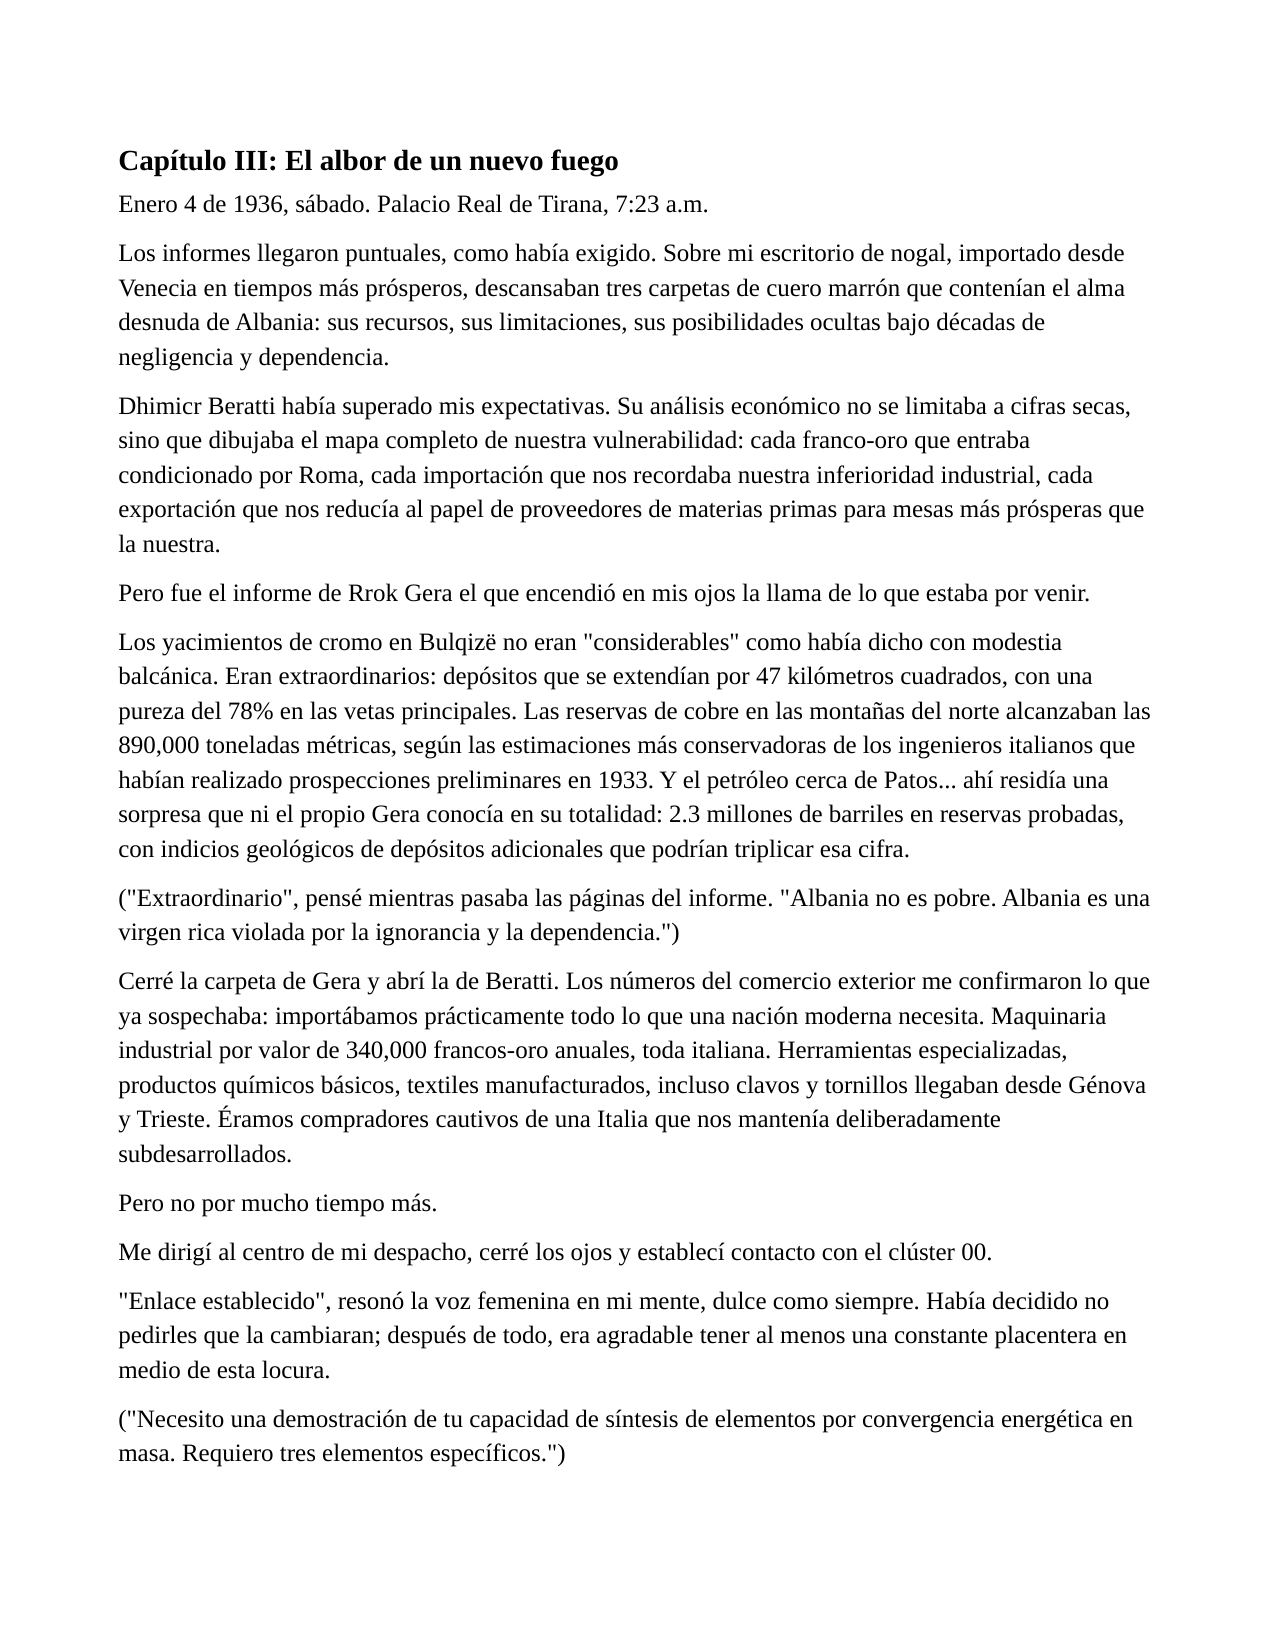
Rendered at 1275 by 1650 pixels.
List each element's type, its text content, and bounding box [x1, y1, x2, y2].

text Pero no por mucho tiempo más. [118, 1188, 1157, 1216]
subtitle Capítulo III: El albor de un nuevo fuego [118, 143, 1157, 177]
text Cerré la carpeta de Gera y abrí la de Beratti. Los números del comercio exterior me confirmaron lo que ya sospechaba: importábamos prácticamente todo lo que una nación moderna necesita. Maquinaria industrial por valor de 340,000 francos-oro anuales, toda italiana. Herramientas especializadas, productos químicos básicos, textiles manufacturados, incluso clavos y tornillos llegaban desde Génova y Trieste. Éramos compradores cautivos de una Italia que nos mantenía deliberadamente subdesarrollados. [118, 966, 1157, 1167]
text Los informes llegaron puntuales, como había exigido. Sobre mi escritorio de nogal, importado desde Venecia en tiempos más prósperos, descansaban tres carpetas de cuero marrón que contenían el alma desnuda de Albania: sus recursos, sus limitaciones, sus posibilidades ocultas bajo décadas de negligencia y dependencia. [118, 238, 1157, 370]
text Pero fue el informe de Rrok Gera el que encendió en mis ojos la llama de lo que estaba por venir. [118, 578, 1157, 606]
text ("Extraordinario", pensé mientras pasaba las páginas del informe. "Albania no es pobre. Albania es una virgen rica violada por la ignorancia y la dependencia.") [118, 883, 1157, 946]
text ("Necesito una demostración de tu capacidad de síntesis de elementos por convergencia energética en masa. Requiero tres elementos específicos.") [118, 1404, 1157, 1467]
text Los yacimientos de cromo en Bulqizë no eran "considerables" como había dicho con modestia balcánica. Eran extraordinarios: depósitos que se extendían por 47 kilómetros cuadrados, con una pureza del 78% en las vetas principales. Las reservas de cobre en las montañas del norte alcanzaban las 890,000 toneladas métricas, según las estimaciones más conservadoras de los ingenieros italianos que habían realizado prospecciones preliminares en 1933. Y el petróleo cerca de Patos... ahí residía una sorpresa que ni el propio Gera conocía en su totalidad: 2.3 millones de barriles en reservas probadas, con indicios geológicos de depósitos adicionales que podrían triplicar esa cifra. [118, 627, 1157, 862]
text Enero 4 de 1936, sábado. Palacio Real de Tirana, 7:23 a.m. [118, 189, 1157, 218]
text Dhimicr Beratti había superado mis expectativas. Su análisis económico no se limitaba a cifras secas, sino que dibujaba el mapa completo de nuestra vulnerabilidad: cada franco-oro que entraba condicionado por Roma, cada importación que nos recordaba nuestra inferioridad industrial, cada exportación que nos reducía al papel de proveedores de materias primas para mesas más prósperas que la nuestra. [118, 391, 1157, 557]
text Me dirigí al centro de mi despacho, cerré los ojos y establecí contacto con el clúster 00. [118, 1237, 1157, 1266]
text "Enlace establecido", resonó la voz femenina en mi mente, dulce como siempre. Había decidido no pedirles que la cambiaran; después de todo, era agradable tener al menos una constante placentera en medio de esta locura. [118, 1286, 1157, 1383]
